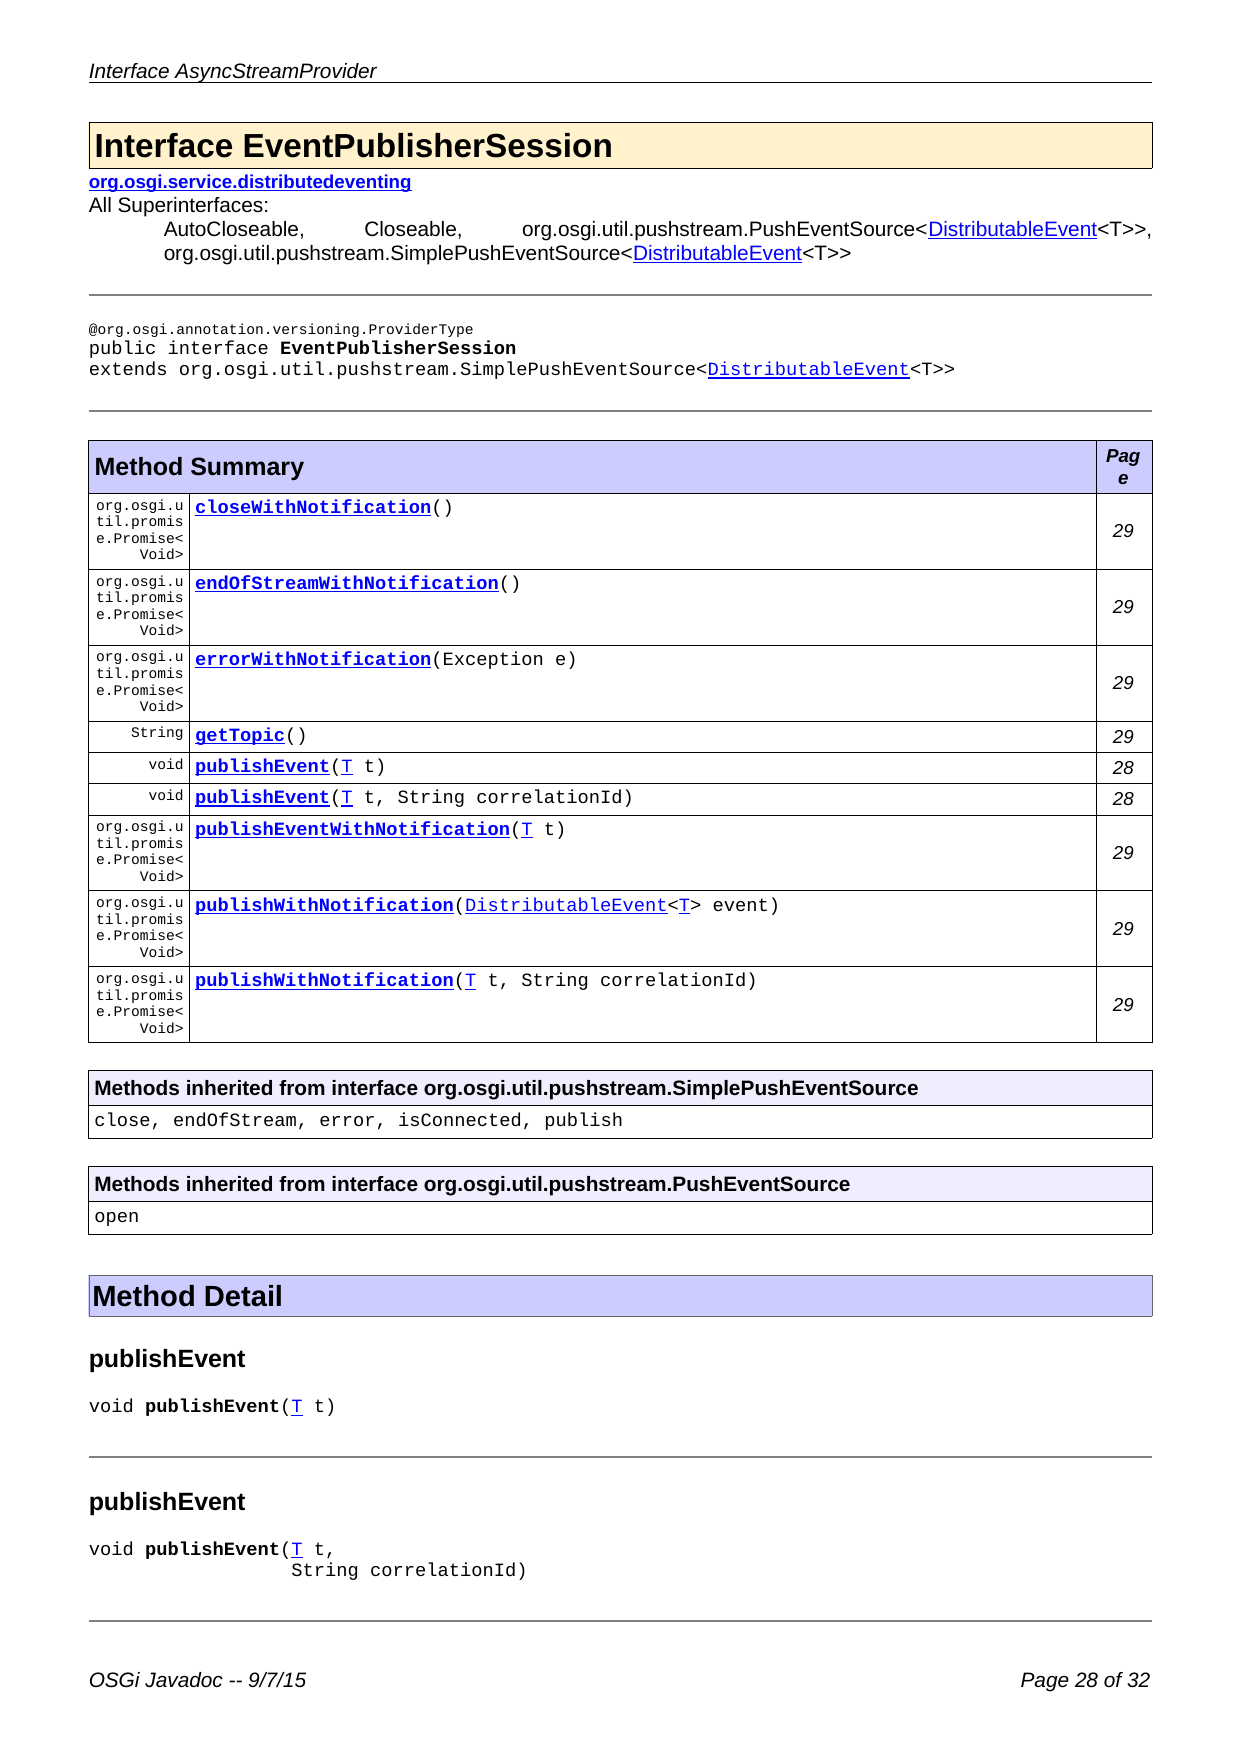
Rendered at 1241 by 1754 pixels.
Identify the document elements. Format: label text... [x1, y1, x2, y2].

text AutoCloseable, Closeable, org.osgi.util.pushstream.PushEventSource<DistributableEvent<T>>, org.osgi.util.pushstream.SimplePushEventSource<DistributableEvent<T>> [163, 217, 1152, 265]
table_cell publishWithNotification(T t, String correlationId) [190, 967, 1096, 1042]
table_cell org.osgi.util.promise.Promise<Void> [89, 646, 189, 721]
table_cell [1097, 816, 1152, 890]
table_cell open [89, 1202, 1152, 1234]
table_cell publishEvent(T t, String correlationId) [190, 784, 1096, 814]
table_header Methods inherited from interface org.osgi.util.pushstream.SimplePushEventSource [89, 1071, 1152, 1105]
table_cell org.osgi.util.promise.Promise<Void> [89, 891, 189, 966]
table_cell closeWithNotification() [190, 494, 1096, 569]
table_cell String [89, 722, 189, 752]
table_cell [1097, 494, 1152, 569]
table_cell [1097, 646, 1152, 721]
table_cell [1097, 967, 1152, 1042]
table_cell [1097, 722, 1152, 752]
table_cell [1097, 753, 1152, 783]
table_cell publishEventWithNotification(T t) [190, 816, 1096, 890]
table_cell publishWithNotification(DistributableEvent<T> event) [190, 891, 1096, 966]
table_cell org.osgi.util.promise.Promise<Void> [89, 570, 189, 645]
subtitle All Superinterfaces: [88, 193, 1152, 217]
subtitle publishEvent [88, 1344, 1152, 1373]
table_cell errorWithNotification(Exception e) [190, 646, 1096, 721]
table_cell publishEvent(T t) [190, 753, 1096, 783]
table_cell [1097, 891, 1152, 966]
text org.osgi.service.distributedeventing [88, 171, 1152, 193]
table_header Methods inherited from interface org.osgi.util.pushstream.PushEventSource [89, 1167, 1152, 1201]
subtitle Interface EventPublisherSession [90, 123, 1152, 168]
table_cell org.osgi.util.promise.Promise<Void> [89, 494, 189, 569]
table_cell void [89, 784, 189, 814]
table_cell endOfStreamWithNotification() [190, 570, 1096, 645]
subtitle Method Detail [90, 1276, 1152, 1316]
text void publishEvent(T t) [88, 1397, 1152, 1418]
text extends org.osgi.util.pushstream.SimplePushEventSource<DistributableEvent<T>> [88, 360, 1152, 381]
table_cell close, endOfStream, error, isConnected, publish [89, 1106, 1152, 1138]
table_cell [1097, 784, 1152, 814]
table_cell org.osgi.util.promise.Promise<Void> [89, 816, 189, 890]
table_cell org.osgi.util.promise.Promise<Void> [89, 967, 189, 1042]
table_header Method Summary [89, 441, 1096, 493]
subtitle publishEvent [88, 1487, 1152, 1515]
table_header Page [1097, 441, 1152, 493]
text void publishEvent(T t, String correlationId) [88, 1539, 1152, 1582]
table_cell getTopic() [190, 722, 1096, 752]
table_cell void [89, 753, 189, 783]
table_cell [1097, 570, 1152, 645]
text @org.osgi.annotation.versioning.ProviderType public interface EventPublisherSession [88, 322, 1152, 360]
